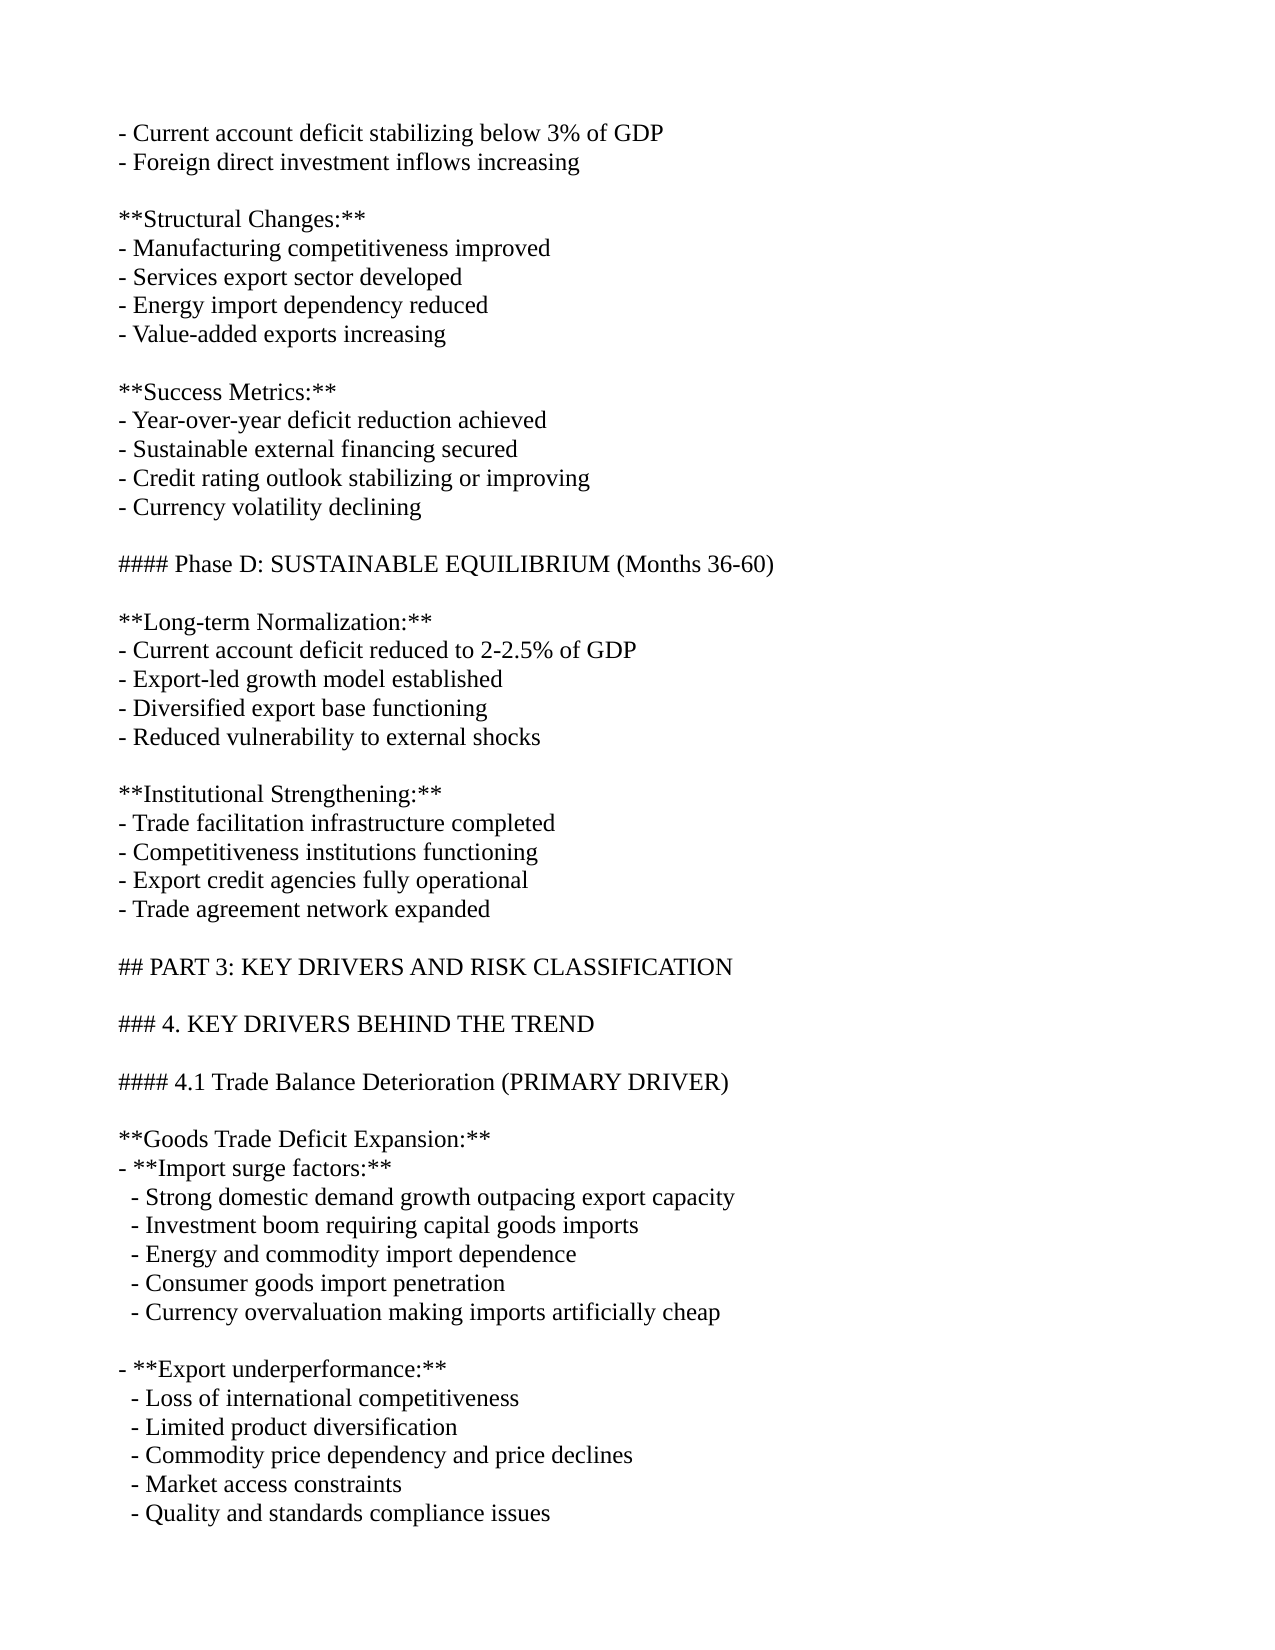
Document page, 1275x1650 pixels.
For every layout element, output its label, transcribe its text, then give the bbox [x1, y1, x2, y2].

text - Diversified export base functioning [118, 693, 1157, 722]
text - Value-added exports increasing [118, 319, 1157, 348]
text - Competitiveness institutions functioning [118, 837, 1157, 866]
text - Trade facilitation infrastructure completed [118, 808, 1157, 837]
text - Services export sector developed [118, 262, 1157, 291]
text - Quality and standards compliance issues [118, 1498, 1157, 1527]
text - Trade agreement network expanded [118, 894, 1157, 923]
text - Credit rating outlook stabilizing or improving [118, 463, 1157, 492]
text - Reduced vulnerability to external shocks [118, 722, 1157, 751]
text **Structural Changes:** [118, 204, 1157, 233]
text ## PART 3: KEY DRIVERS AND RISK CLASSIFICATION [118, 952, 1157, 981]
text - Currency overvaluation making imports artificially cheap [118, 1297, 1157, 1326]
text #### Phase D: SUSTAINABLE EQUILIBRIUM (Months 36-60) [118, 549, 1157, 578]
text - **Import surge factors:** [118, 1153, 1157, 1182]
text #### 4.1 Trade Balance Deterioration (PRIMARY DRIVER) [118, 1067, 1157, 1096]
text - Market access constraints [118, 1469, 1157, 1498]
text **Goods Trade Deficit Expansion:** [118, 1124, 1157, 1153]
text - Foreign direct investment inflows increasing [118, 147, 1157, 176]
text **Institutional Strengthening:** [118, 779, 1157, 808]
text - Year-over-year deficit reduction achieved [118, 406, 1157, 434]
text **Success Metrics:** [118, 377, 1157, 406]
text - Consumer goods import penetration [118, 1268, 1157, 1297]
text - Current account deficit reduced to 2-2.5% of GDP [118, 636, 1157, 664]
text - Strong domestic demand growth outpacing export capacity [118, 1182, 1157, 1211]
text - Limited product diversification [118, 1412, 1157, 1441]
text **Long-term Normalization:** [118, 607, 1157, 636]
text - Loss of international competitiveness [118, 1383, 1157, 1412]
text - Export-led growth model established [118, 664, 1157, 693]
text - Sustainable external financing secured [118, 434, 1157, 463]
text - Manufacturing competitiveness improved [118, 233, 1157, 262]
text - Energy and commodity import dependence [118, 1239, 1157, 1268]
text ### 4. KEY DRIVERS BEHIND THE TREND [118, 1009, 1157, 1038]
text - Energy import dependency reduced [118, 291, 1157, 319]
text - Current account deficit stabilizing below 3% of GDP [118, 118, 1157, 147]
text - **Export underperformance:** [118, 1354, 1157, 1383]
text - Export credit agencies fully operational [118, 866, 1157, 894]
text - Investment boom requiring capital goods imports [118, 1211, 1157, 1239]
text - Currency volatility declining [118, 492, 1157, 521]
text - Commodity price dependency and price declines [118, 1441, 1157, 1469]
